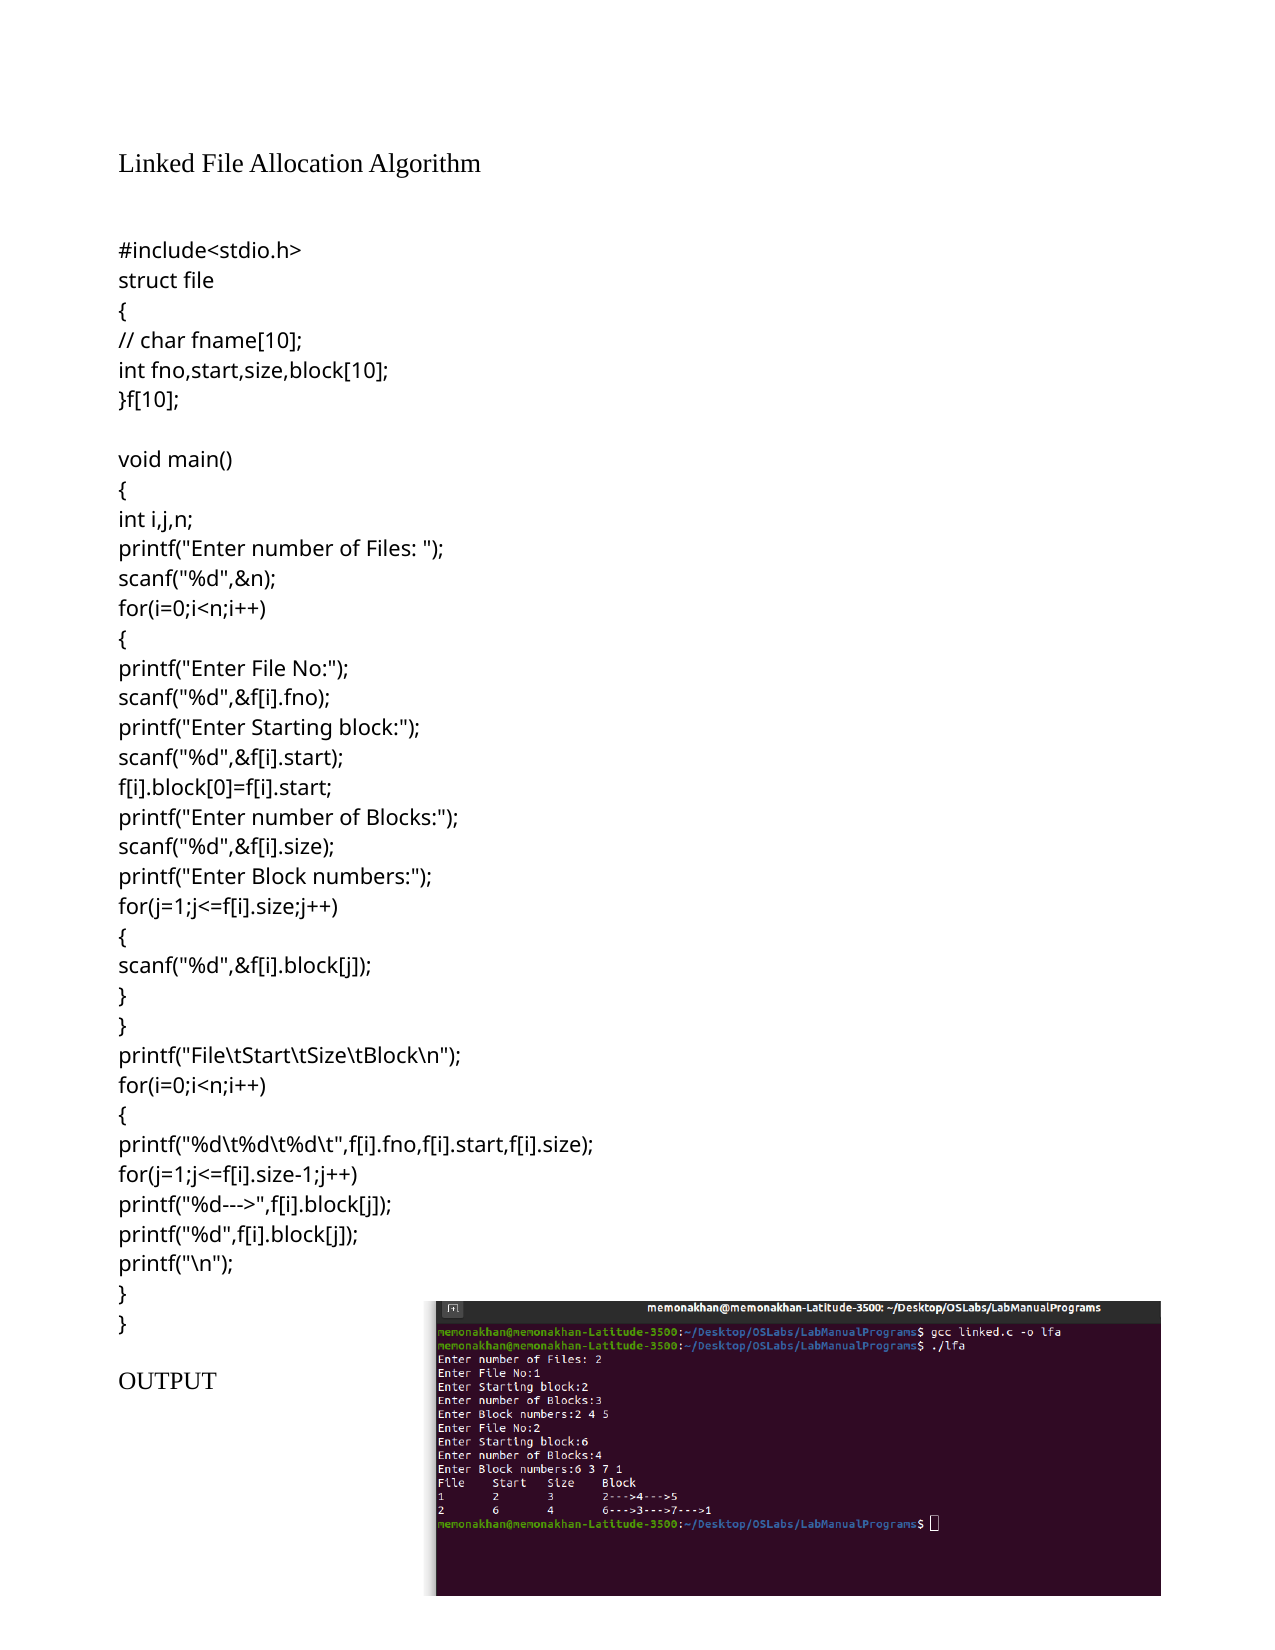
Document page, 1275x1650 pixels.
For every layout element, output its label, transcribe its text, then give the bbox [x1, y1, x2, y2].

text printf("%d\t%d\t%d\t",f[i].fno,f[i].start,f[i].size); [118, 1129, 1157, 1159]
text } [118, 1308, 423, 1338]
text #include<stdio.h> [118, 236, 1157, 265]
text for(i=0;i<n;i++) [118, 593, 1157, 623]
text { [118, 295, 1157, 325]
text for(i=0;i<n;i++) [118, 1069, 1157, 1099]
text printf("Enter File No:"); [118, 652, 1157, 682]
text { [118, 474, 1157, 503]
text for(j=1;j<=f[i].size-1;j++) [118, 1159, 1157, 1189]
text printf("%d--->",f[i].block[j]); [118, 1189, 1157, 1218]
text { [118, 1099, 1157, 1129]
text } [118, 1010, 1157, 1040]
text } [118, 1278, 1157, 1308]
text struct file [118, 265, 1157, 295]
text void main() [118, 444, 1157, 474]
text printf("File\tStart\tSize\tBlock\n"); [118, 1040, 1157, 1069]
text int i,j,n; [118, 503, 1157, 533]
text f[i].block[0]=f[i].start; [118, 772, 1157, 801]
text scanf("%d",&f[i].start); [118, 742, 1157, 772]
text scanf("%d",&f[i].fno); [118, 682, 1157, 712]
text scanf("%d",&n); [118, 563, 1157, 593]
text printf("Enter number of Blocks:"); [118, 801, 1157, 831]
text OUTPUT [118, 1366, 423, 1395]
text printf("Enter number of Files: "); [118, 533, 1157, 563]
text scanf("%d",&f[i].block[j]); [118, 950, 1157, 980]
text printf("Enter Starting block:"); [118, 712, 1157, 742]
text // char fname[10]; [118, 325, 1157, 355]
text int fno,start,size,block[10]; [118, 355, 1157, 384]
text } [118, 980, 1157, 1010]
text }f[10]; [118, 384, 1157, 414]
text printf("Enter Block numbers:"); [118, 861, 1157, 891]
text { [118, 623, 1157, 652]
picture [423, 1301, 1161, 1596]
text printf("%d",f[i].block[j]); [118, 1218, 1157, 1248]
text printf("\n"); [118, 1248, 1157, 1278]
text scanf("%d",&f[i].size); [118, 831, 1157, 861]
text { [118, 921, 1157, 950]
text Linked File Allocation Algorithm [118, 147, 1157, 178]
text for(j=1;j<=f[i].size;j++) [118, 891, 1157, 921]
